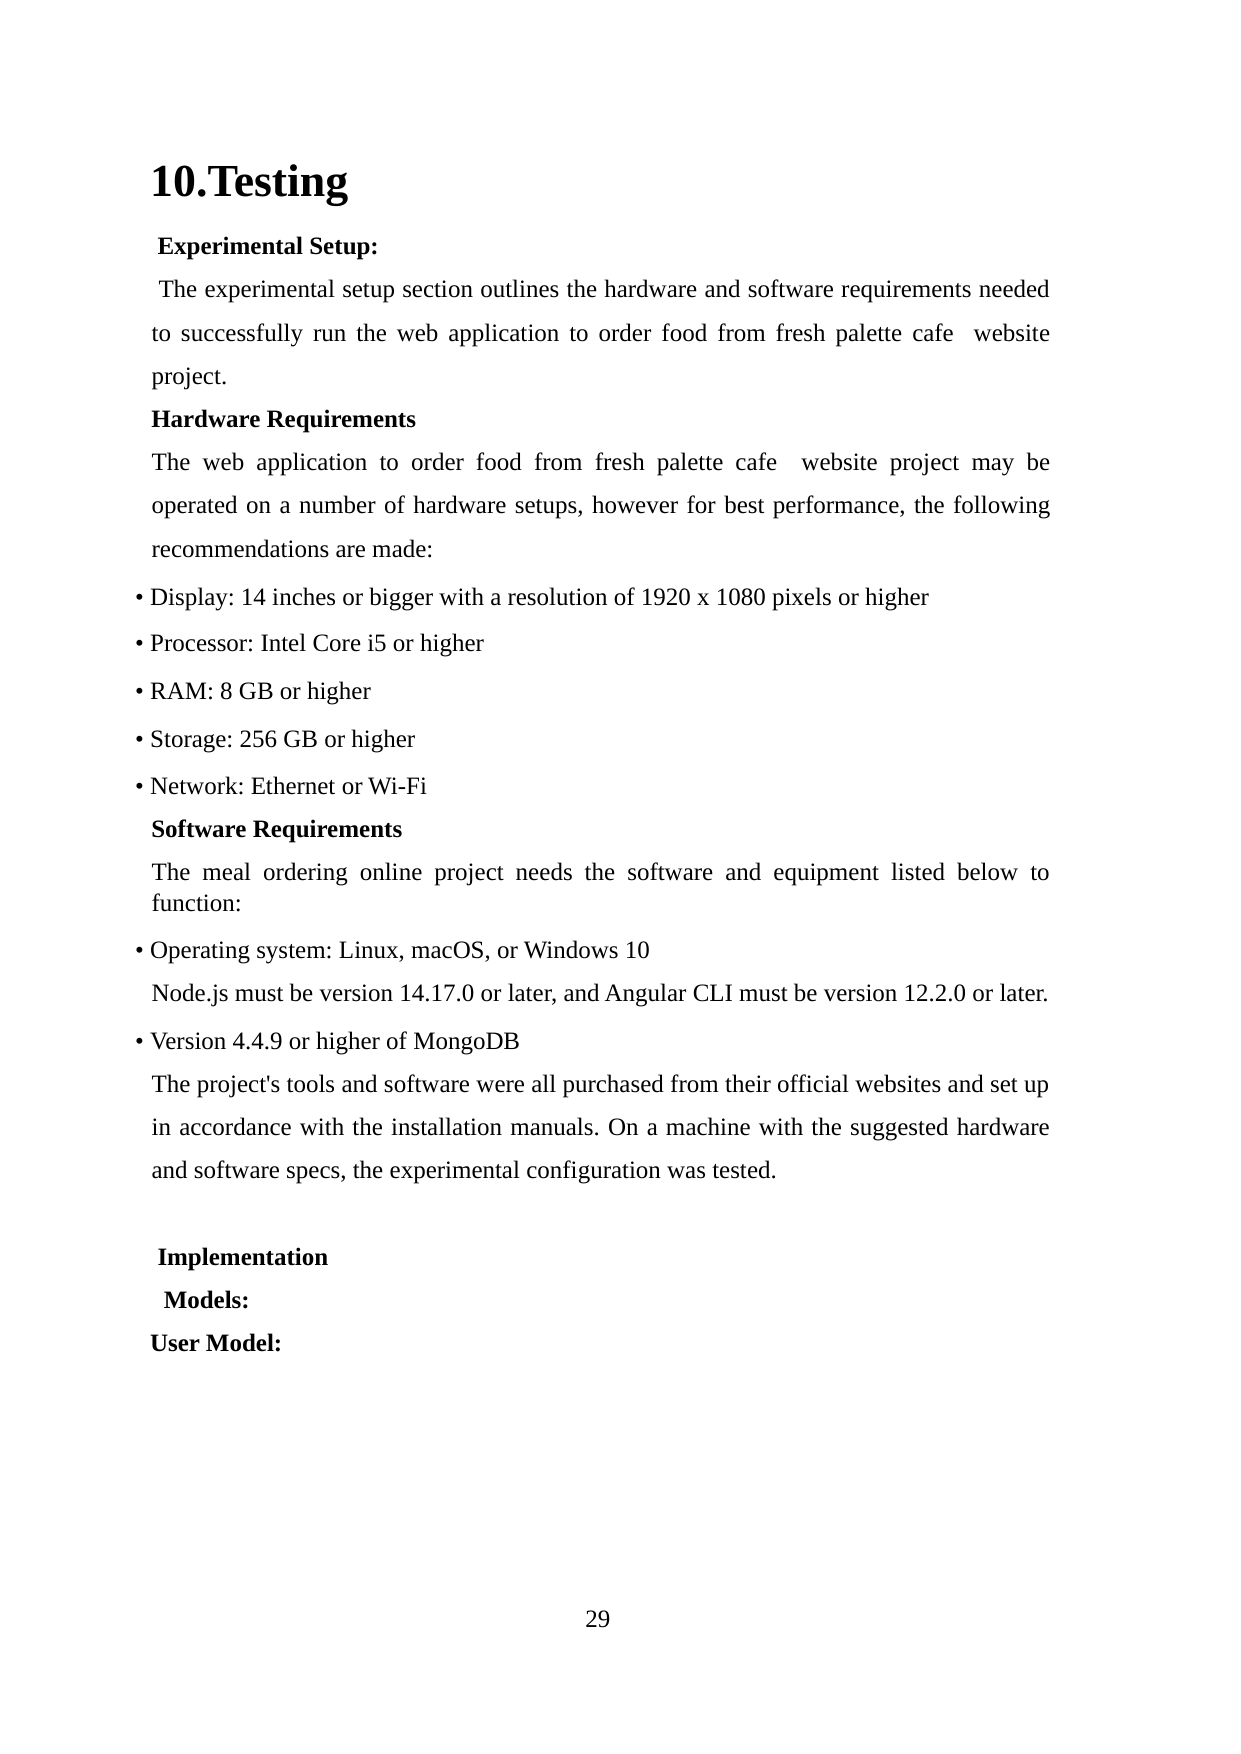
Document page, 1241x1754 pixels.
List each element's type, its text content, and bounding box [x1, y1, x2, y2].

text User Model: [150, 1328, 1090, 1357]
text The meal ordering online project needs the software and equipment listed below to function: [151, 857, 1051, 917]
text The project's tools and software were all purchased from their official websites and set up in accordance with the installation manuals. On a machine with the suggested hardware and software specs, the experimental configuration was tested. [151, 1069, 1051, 1184]
list Display: 14 inches or bigger with a resolution of 1920 x 1080 pixels or higher [135, 582, 1051, 611]
list Processor: Intel Core i5 or higher [135, 628, 1051, 657]
text Implementation [151, 1242, 1090, 1271]
text Models: [151, 1285, 1090, 1314]
text Experimental Setup: [151, 231, 1090, 260]
list Version 4.4.9 or higher of MongoDB [135, 1026, 1051, 1055]
text The web application to order food from fresh palette cafe website project may be operated on a number of hardware setups, however for best performance, the following recommendations are made: [151, 447, 1051, 562]
list Operating system: Linux, macOS, or Windows 10 [135, 935, 1051, 964]
text 10.Testing [150, 153, 1053, 206]
list Network: Ethernet or Wi-Fi [135, 771, 1051, 800]
text Hardware Requirements [151, 404, 1090, 433]
text The experimental setup section outlines the hardware and software requirements needed to successfully run the web application to order food from fresh palette cafe website project. [151, 274, 1051, 389]
list RAM: 8 GB or higher [135, 676, 1051, 705]
text Node.js must be version 14.17.0 or later, and Angular CLI must be version 12.2.0 or later. [151, 978, 1051, 1007]
list Storage: 256 GB or higher [135, 724, 1051, 753]
text Software Requirements [151, 814, 1090, 843]
